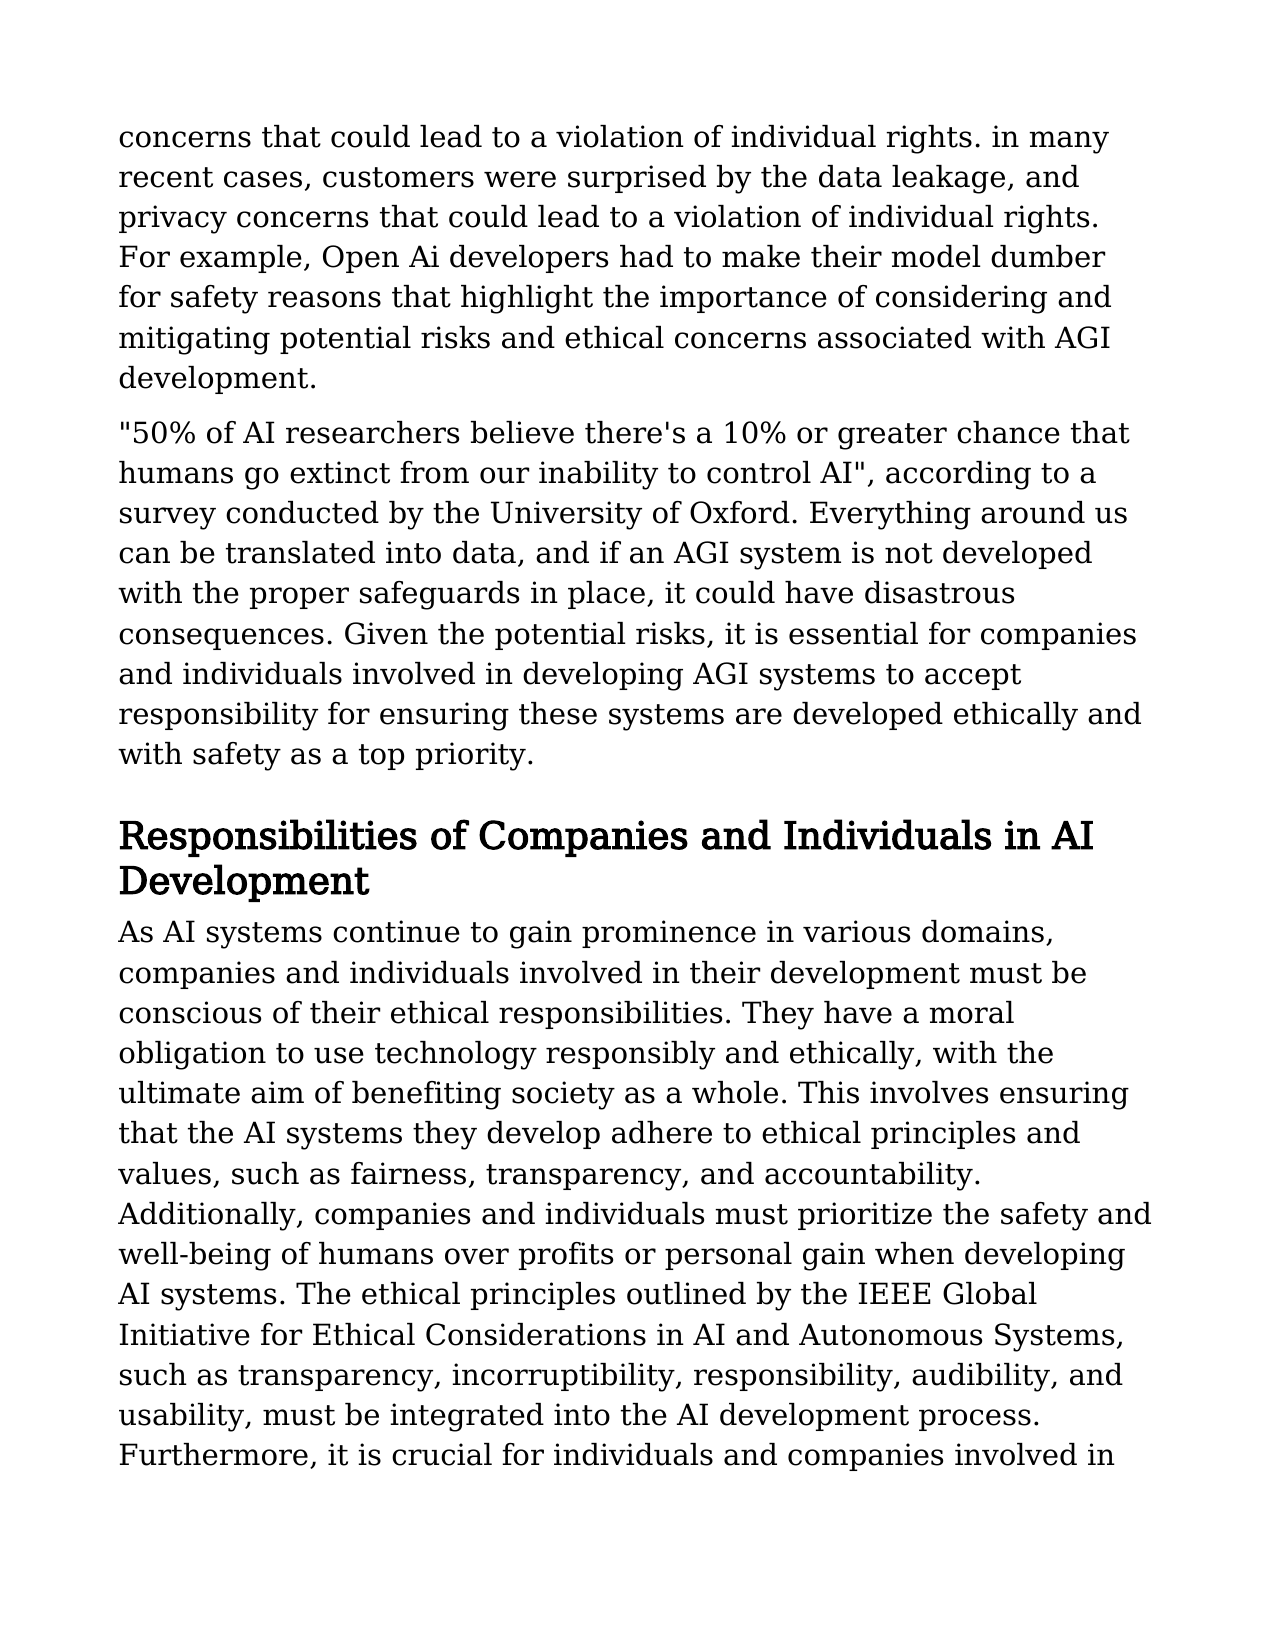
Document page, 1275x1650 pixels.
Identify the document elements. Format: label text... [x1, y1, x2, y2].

text concerns that could lead to a violation of individual rights. in many recent cases, customers were surprised by the data leakage, and privacy concerns that could lead to a violation of individual rights. For example, Open Ai developers had to make their model dumber for safety reasons that highlight the importance of considering and mitigating potential risks and ethical concerns associated with AGI development. [118, 118, 1157, 394]
text "50% of AI researchers believe there's a 10% or greater chance that humans go extinct from our inability to control AI", according to a survey conducted by the University of Oxford. Everything around us can be translated into data, and if an AGI system is not developed with the proper safeguards in place, it could have disastrous consequences. Given the potential risks, it is essential for companies and individuals involved in developing AGI systems to accept responsibility for ensuring these systems are developed ethically and with safety as a top priority. [118, 414, 1157, 771]
text As AI systems continue to gain prominence in various domains, companies and individuals involved in their development must be conscious of their ethical responsibilities. They have a moral obligation to use technology responsibly and ethically, with the ultimate aim of benefiting society as a whole. This involves ensuring that the AI systems they develop adhere to ethical principles and values, such as fairness, transparency, and accountability. Additionally, companies and individuals must prioritize the safety and well-being of humans over profits or personal gain when developing AI systems. The ethical principles outlined by the IEEE Global Initiative for Ethical Considerations in AI and Autonomous Systems, such as transparency, incorruptibility, responsibility, audibility, and usability, must be integrated into the AI development process. Furthermore, it is crucial for individuals and companies involved in [118, 914, 1157, 1472]
subtitle Responsibilities of Companies and Individuals in AI Development [118, 811, 1157, 901]
